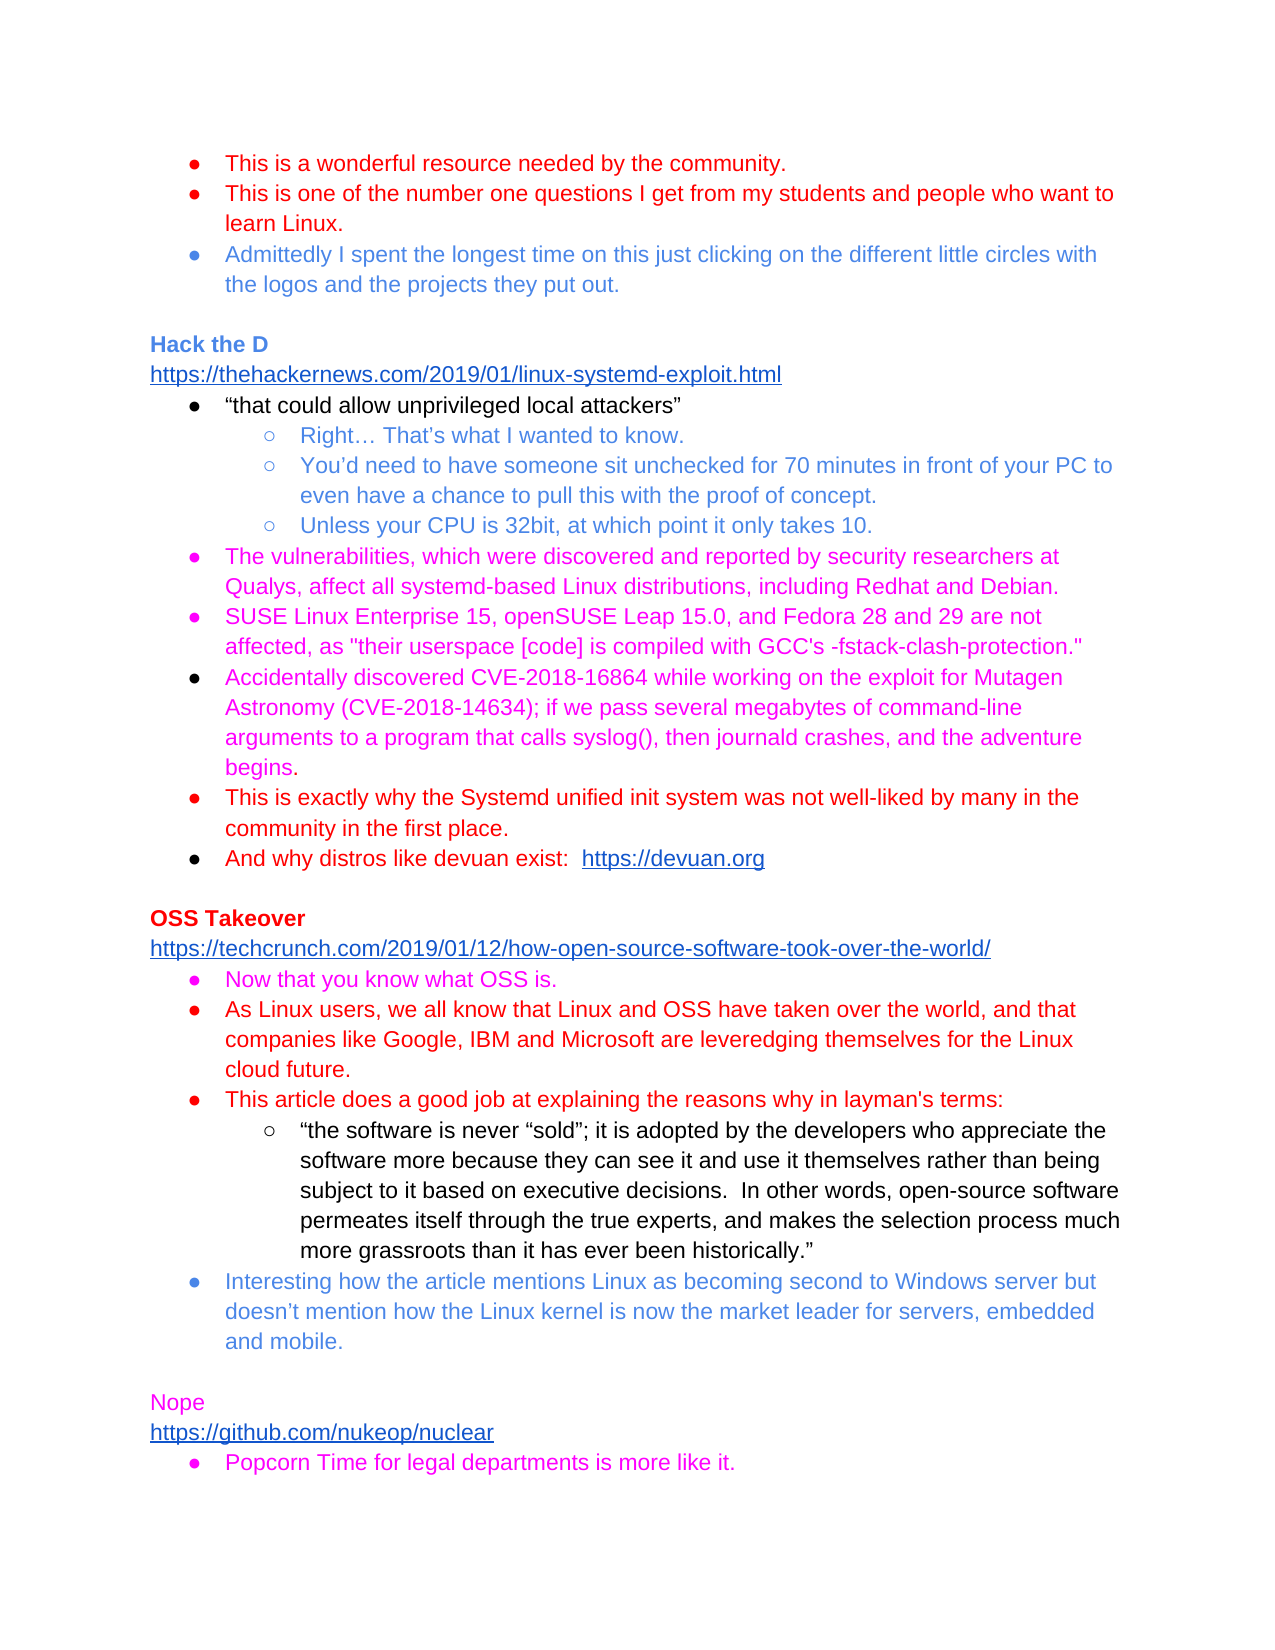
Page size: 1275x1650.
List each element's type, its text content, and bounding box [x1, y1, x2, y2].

list Admittedly I spent the longest time on this just clicking on the different little circles with the logos and the projects they put out. [187, 241, 1125, 297]
list This article does a good job at explaining the reasons why in layman's terms: [187, 1086, 1125, 1113]
text https://github.com/nukeop/nuclear [150, 1419, 1125, 1445]
list And why distros like devuan exist: https://devuan.org [187, 845, 1125, 871]
text https://techcrunch.com/2019/01/12/how-open-source-software-took-over-the-world/ [150, 935, 1125, 962]
list Popcorn Time for legal departments is more like it. [187, 1449, 1125, 1475]
list Right… That’s what I wanted to know. [262, 422, 1125, 448]
list The vulnerabilities, which were discovered and reported by security researchers at Qualys, affect all systemd-based Linux distributions, including Redhat and Debian. [187, 543, 1125, 599]
list Unless your CPU is 32bit, at which point it only takes 10. [262, 512, 1125, 539]
text https://thehackernews.com/2019/01/linux-systemd-exploit.html [150, 361, 1125, 388]
list This is one of the number one questions I get from my students and people who want to learn Linux. [187, 180, 1125, 237]
list Accidentally discovered CVE-2018-16864 while working on the exploit for Mutagen Astronomy (CVE-2018-14634); if we pass several megabytes of command-line arguments to a program that calls syslog(), then journald crashes, and the adventure begins. [187, 663, 1125, 781]
list “the software is never “sold”; it is adopted by the developers who appreciate the software more because they can see it and use it themselves rather than being subject to it based on executive decisions. In other words, open-source software permeates itself through the true experts, and makes the selection process much more grassroots than it has ever been historically.” [262, 1117, 1125, 1264]
list “that could allow unprivileged local attackers” [187, 392, 1125, 418]
text Nope [150, 1388, 1125, 1415]
list Interesting how the article mentions Linux as becoming second to Windows server but doesn’t mention how the Linux kernel is now the market leader for servers, embedded and mobile. [187, 1268, 1125, 1354]
text OSS Takeover [150, 905, 1125, 932]
list As Linux users, we all know that Linux and OSS have taken over the world, and that companies like Google, IBM and Microsoft are leveredging themselves for the Linux cloud future. [187, 996, 1125, 1083]
list You’d need to have someone sit unchecked for 70 minutes in front of your PC to even have a chance to pull this with the proof of concept. [262, 452, 1125, 509]
list SUSE Linux Enterprise 15, openSUSE Leap 15.0, and Fedora 28 and 29 are not affected, as "their userspace [code] is compiled with GCC's -fstack-clash-protection." [187, 603, 1125, 660]
list This is a wonderful resource needed by the community. [187, 150, 1125, 176]
text Hack the D [150, 331, 1125, 358]
list This is exactly why the Systemd unified init system was not well-liked by many in the community in the first place. [187, 784, 1125, 841]
list Now that you know what OSS is. [187, 966, 1125, 992]
